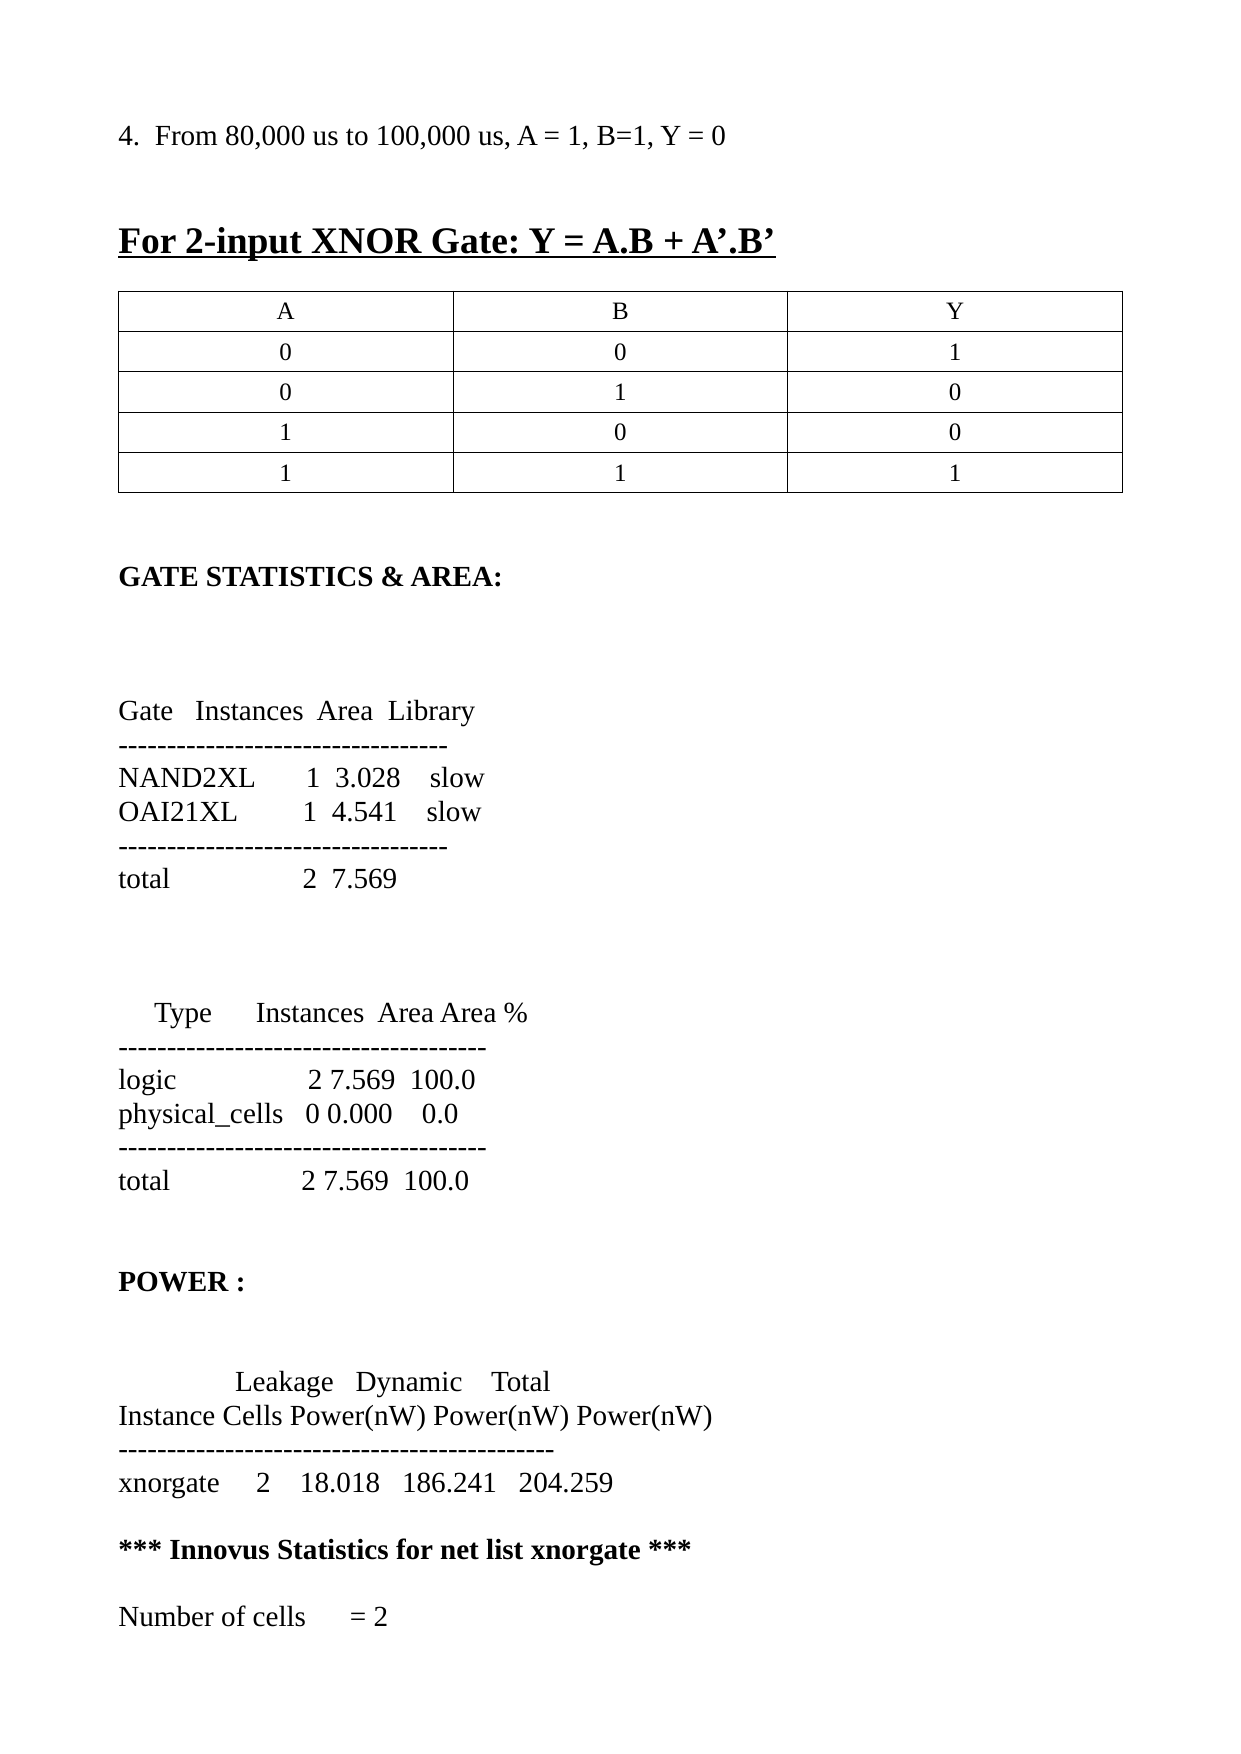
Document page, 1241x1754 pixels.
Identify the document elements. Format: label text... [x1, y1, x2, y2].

table_cell 1 [788, 332, 1122, 371]
text POWER : [118, 1264, 1122, 1297]
table_cell 1 [788, 453, 1122, 492]
text OAI21XL 1 4.541 slow [118, 794, 1122, 828]
text NAND2XL 1 3.028 slow [118, 761, 1122, 794]
text physical_cells 0 0.000 0.0 [118, 1096, 1122, 1129]
table_cell 0 [788, 413, 1122, 452]
table_cell 0 [119, 332, 453, 371]
table_cell 0 [119, 372, 453, 412]
table_header Y [788, 292, 1122, 331]
table_cell 0 [454, 413, 787, 452]
text ---------------------------------- [118, 727, 1122, 761]
text Instance Cells Power(nW) Power(nW) Power(nW) [118, 1398, 1122, 1431]
text For 2-input XNOR Gate: Y = A.B + A’.B’ [118, 219, 1122, 262]
text xnorgate 2 18.018 186.241 204.259 [118, 1465, 1122, 1498]
text Number of cells = 2 [118, 1599, 1122, 1633]
text Leakage Dynamic Total [118, 1364, 1122, 1398]
text *** Innovus Statistics for net list xnorgate *** [118, 1532, 1122, 1566]
text total 2 7.569 [118, 861, 1122, 895]
table_cell 0 [788, 372, 1122, 412]
text -------------------------------------- [118, 1129, 1122, 1163]
text GATE STATISTICS & AREA: [118, 559, 1122, 593]
text total 2 7.569 100.0 [118, 1163, 1122, 1197]
text Gate Instances Area Library [118, 693, 1122, 727]
text 4. From 80,000 us to 100,000 us, A = 1, B=1, Y = 0 [118, 118, 1122, 152]
text --------------------------------------------- [118, 1431, 1122, 1465]
text Type Instances Area Area % [118, 995, 1122, 1029]
text -------------------------------------- [118, 1029, 1122, 1062]
text logic 2 7.569 100.0 [118, 1062, 1122, 1096]
table_header B [454, 292, 787, 331]
table_cell 1 [119, 413, 453, 452]
table_cell 1 [454, 453, 787, 492]
table_cell 1 [454, 372, 787, 412]
table_cell 0 [454, 332, 787, 371]
table_cell 1 [119, 453, 453, 492]
table_header A [119, 292, 453, 331]
text ---------------------------------- [118, 828, 1122, 861]
